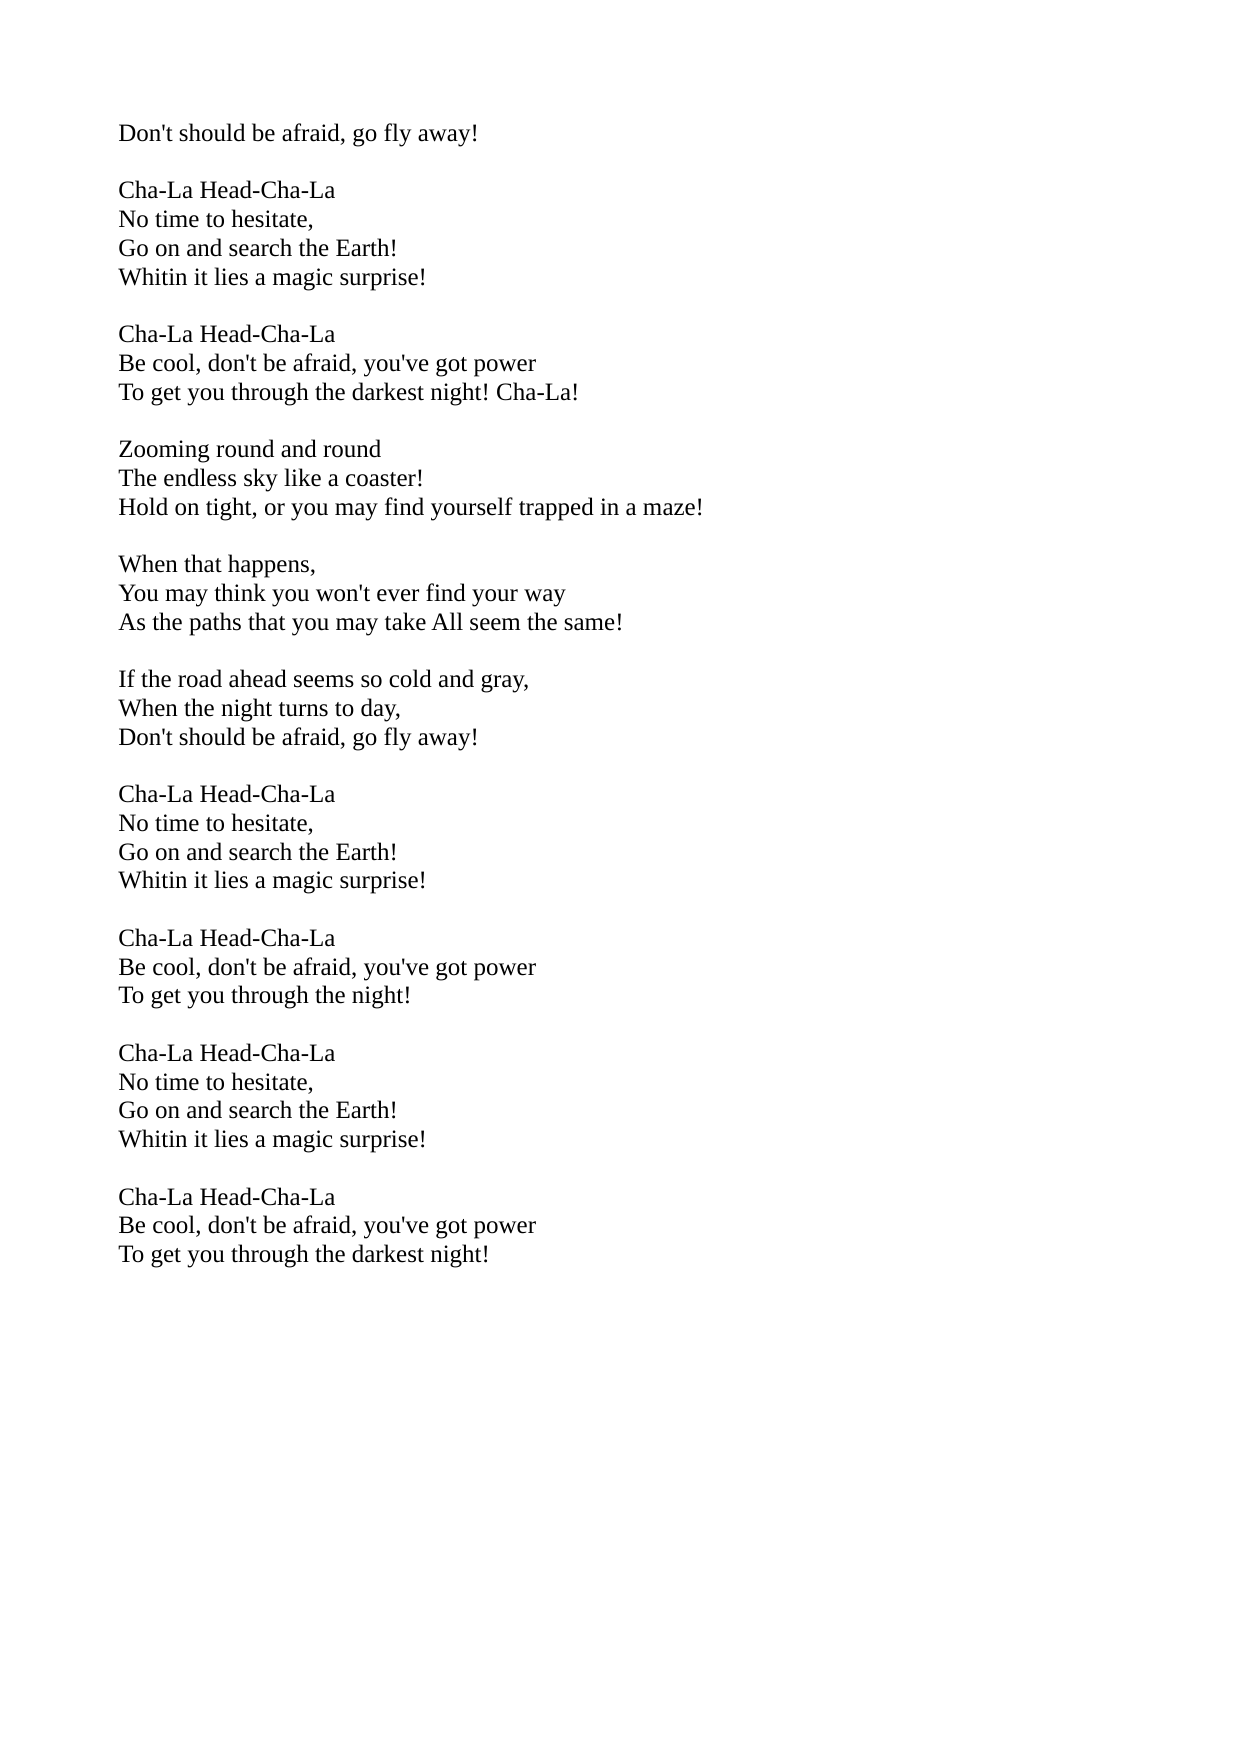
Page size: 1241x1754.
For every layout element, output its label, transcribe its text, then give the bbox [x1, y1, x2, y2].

text Don't should be afraid, go fly away! Cha-La Head-Cha-La No time to hesitate, Go on and search the Earth! Whitin it lies a magic surprise! Cha-La Head-Cha-La Be cool, don't be afraid, you've got power To get you through the darkest night! Cha-La! Zooming round and round The endless sky like a coaster! Hold on tight, or you may find yourself trapped in a maze! When that happens, You may think you won't ever find your way As the paths that you may take All seem the same! If the road ahead seems so cold and gray, When the night turns to day, Don't should be afraid, go fly away! Cha-La Head-Cha-La No time to hesitate, Go on and search the Earth! Whitin it lies a magic surprise! Cha-La Head-Cha-La Be cool, don't be afraid, you've got power To get you through the night! Cha-La Head-Cha-La No time to hesitate, Go on and search the Earth! Whitin it lies a magic surprise! Cha-La Head-Cha-La Be cool, don't be afraid, you've got power To get you through the darkest night! [118, 118, 1122, 1268]
